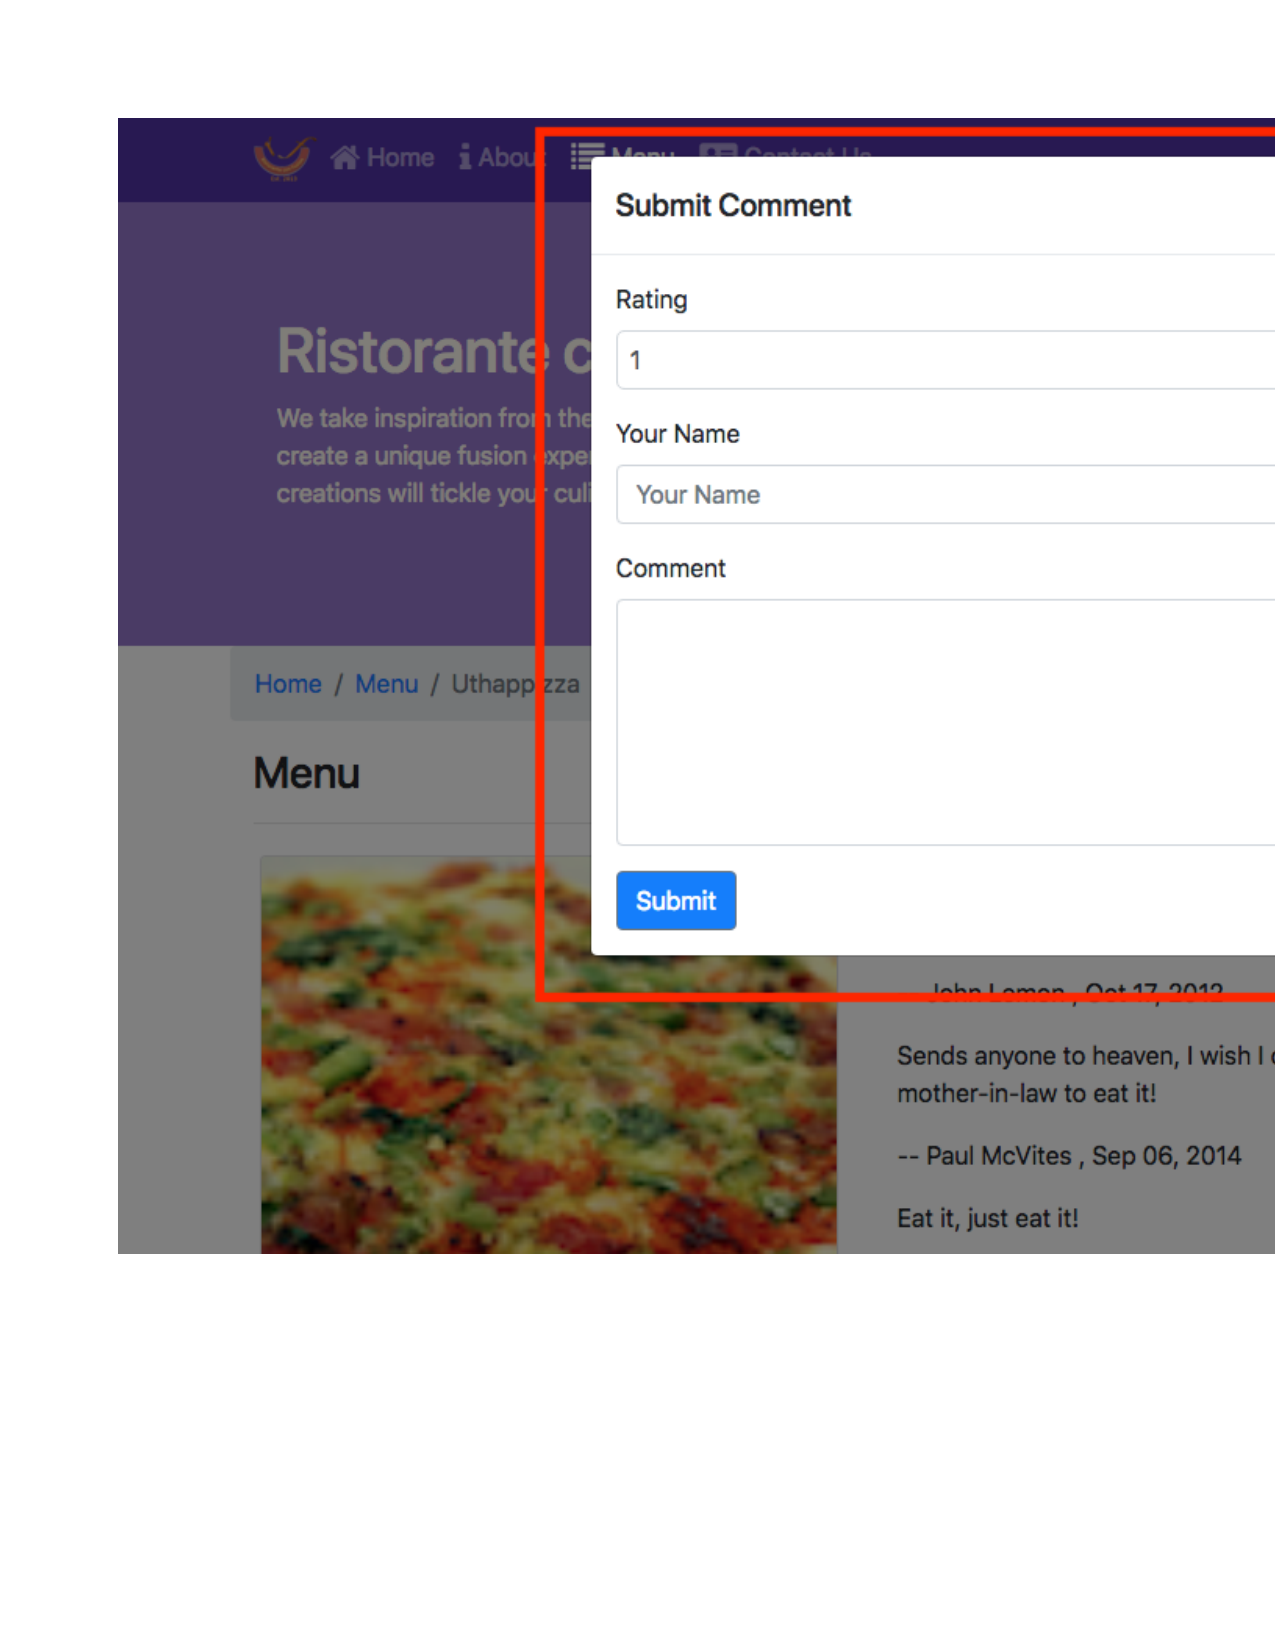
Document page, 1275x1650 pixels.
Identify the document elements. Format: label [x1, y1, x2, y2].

picture [118, 118, 1275, 1254]
